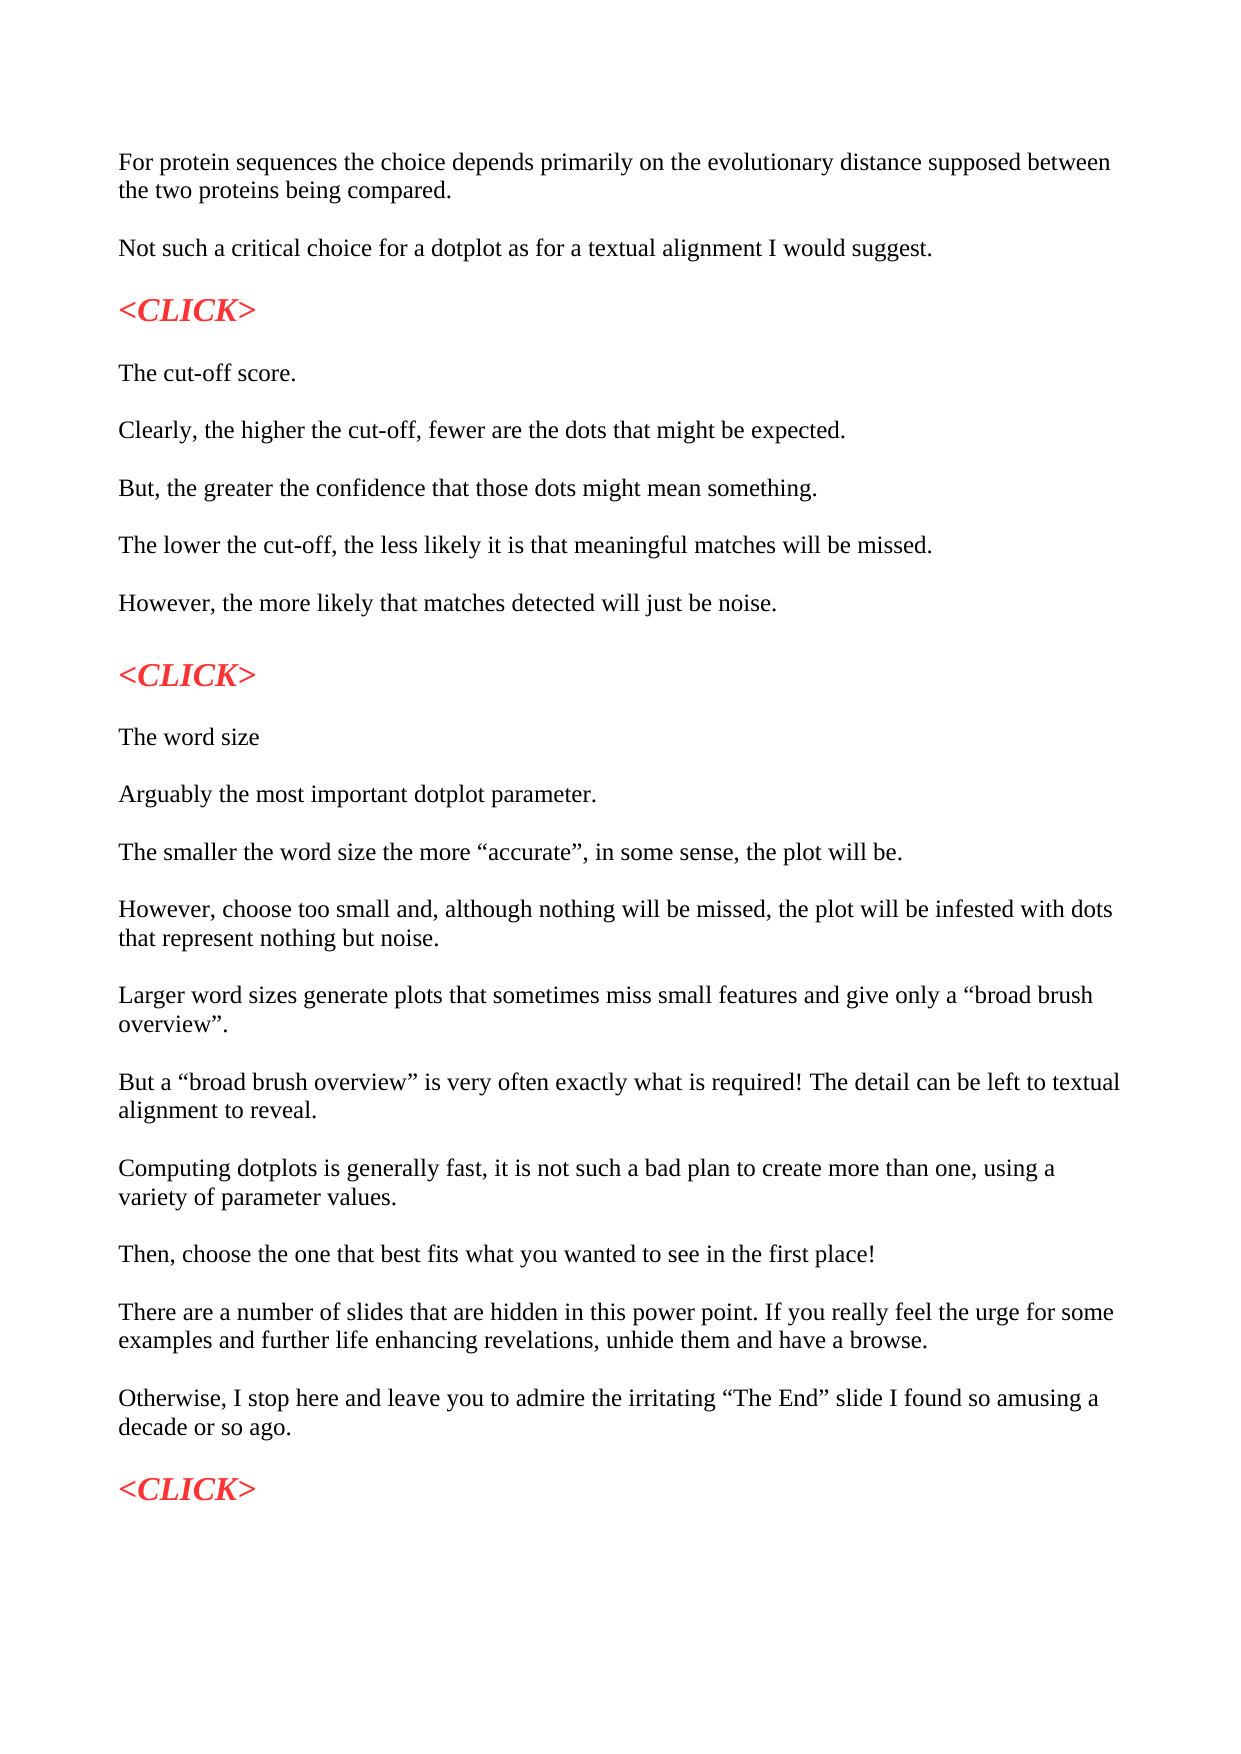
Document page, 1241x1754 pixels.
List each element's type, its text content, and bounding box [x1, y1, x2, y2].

text The smaller the word size the more “accurate”, in some sense, the plot will be. [118, 837, 1122, 866]
text But a “broad brush overview” is very often exactly what is required! The detail can be left to textual alignment to reveal. [118, 1067, 1122, 1124]
text The cut-off score. [118, 358, 1122, 386]
text The lower the cut-off, the less likely it is that meaningful matches will be missed. [118, 530, 1122, 559]
text <CLICK> [118, 1469, 1122, 1508]
text The word size [118, 722, 1122, 751]
text There are a number of slides that are hidden in this power point. If you really feel the urge for some examples and further life enhancing revelations, unhide them and have a browse. [118, 1297, 1122, 1354]
text For protein sequences the choice depends primarily on the evolutionary distance supposed between the two proteins being compared. [118, 147, 1122, 204]
text However, choose too small and, although nothing will be missed, the plot will be infested with dots that represent nothing but noise. [118, 894, 1122, 952]
text Arguably the most important dotplot parameter. [118, 779, 1122, 808]
text <CLICK> [118, 655, 1122, 693]
text Computing dotplots is generally fast, it is not such a bad plan to create more than one, using a variety of parameter values. [118, 1153, 1122, 1211]
text <CLICK> [118, 291, 1122, 329]
text Larger word sizes generate plots that sometimes miss small features and give only a “broad brush overview”. [118, 981, 1122, 1038]
text Clearly, the higher the cut-off, fewer are the dots that might be expected. [118, 415, 1122, 444]
text However, the more likely that matches detected will just be noise. [118, 588, 1122, 616]
text Then, choose the one that best fits what you wanted to see in the first place! [118, 1239, 1122, 1268]
text But, the greater the confidence that those dots might mean something. [118, 473, 1122, 501]
text Otherwise, I stop here and leave you to admire the irritating “The End” slide I found so amusing a decade or so ago. [118, 1383, 1122, 1441]
text Not such a critical choice for a dotplot as for a textual alignment I would suggest. [118, 233, 1122, 262]
